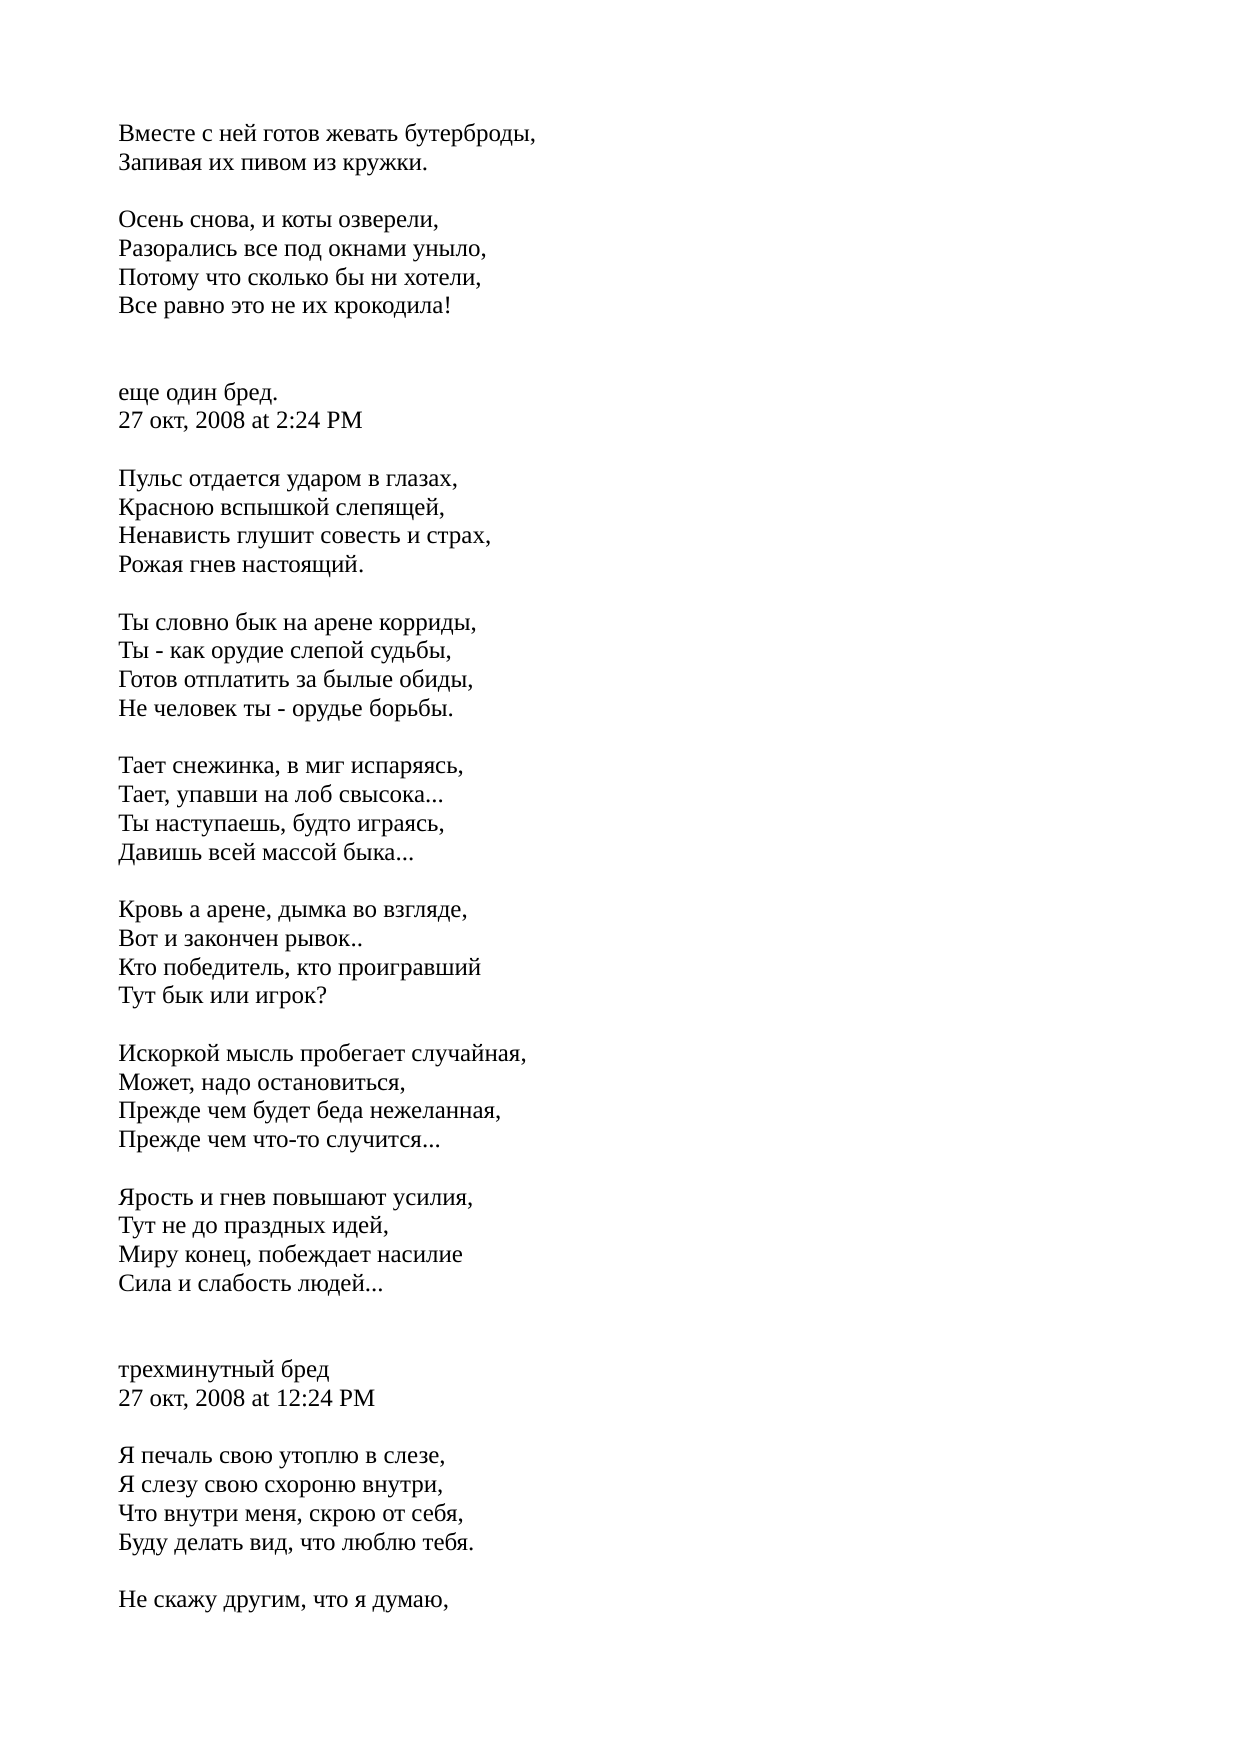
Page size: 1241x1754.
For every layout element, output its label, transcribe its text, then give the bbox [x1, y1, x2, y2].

text трехминутный бред [118, 1354, 1122, 1383]
text Не человек ты - орудье борьбы. [118, 693, 1122, 722]
text Прежде чем что-то случится... [118, 1124, 1122, 1153]
text Искоркой мысль пробегает случайная, [118, 1038, 1122, 1067]
text Я печаль свою утоплю в слезе, [118, 1441, 1122, 1469]
text 27 окт, 2008 at 2:24 PM [118, 406, 1122, 434]
text Миру конец, побеждает насилие [118, 1239, 1122, 1268]
text Потому что сколько бы ни хотели, [118, 262, 1122, 291]
text Давишь всей массой быка... [118, 837, 1122, 866]
text Ты словно бык на арене корриды, [118, 607, 1122, 636]
text Тает, упавши на лоб свысока... [118, 779, 1122, 808]
text Разорались все под окнами уныло, [118, 233, 1122, 262]
text Красною вспышкой слепящей, [118, 492, 1122, 521]
text Пульс отдается ударом в глазах, [118, 463, 1122, 492]
text Тут не до праздных идей, [118, 1211, 1122, 1239]
text Кто победитель, кто проигравший [118, 952, 1122, 981]
text 27 окт, 2008 at 12:24 PM [118, 1383, 1122, 1412]
text Я слезу свою схороню внутри, [118, 1469, 1122, 1498]
text Осень снова, и коты озверели, [118, 204, 1122, 233]
text Не скажу другим, что я думаю, [118, 1584, 1122, 1613]
text Рожая гнев настоящий. [118, 549, 1122, 578]
text Тут бык или игрок? [118, 981, 1122, 1009]
text Ты наступаешь, будто играясь, [118, 808, 1122, 837]
text Сила и слабость людей... [118, 1268, 1122, 1297]
text Ты - как орудие слепой судьбы, [118, 636, 1122, 664]
text Буду делать вид, что люблю тебя. [118, 1527, 1122, 1556]
text Может, надо остановиться, [118, 1067, 1122, 1096]
text Прежде чем будет беда нежеланная, [118, 1096, 1122, 1124]
text Что внутри меня, скрою от себя, [118, 1498, 1122, 1527]
text Тает снежинка, в миг испаряясь, [118, 751, 1122, 779]
text Кровь а арене, дымка во взгляде, [118, 894, 1122, 923]
text Ярость и гнев повышают усилия, [118, 1182, 1122, 1211]
text Вот и закончен рывок.. [118, 923, 1122, 952]
text Готов отплатить за былые обиды, [118, 664, 1122, 693]
text Ненависть глушит совесть и страх, [118, 521, 1122, 549]
text еще один бред. [118, 377, 1122, 406]
text Запивая их пивом из кружки. [118, 147, 1122, 176]
text Все равно это не их крокодила! [118, 291, 1122, 319]
text Вместе с ней готов жевать бутерброды, [118, 118, 1122, 147]
